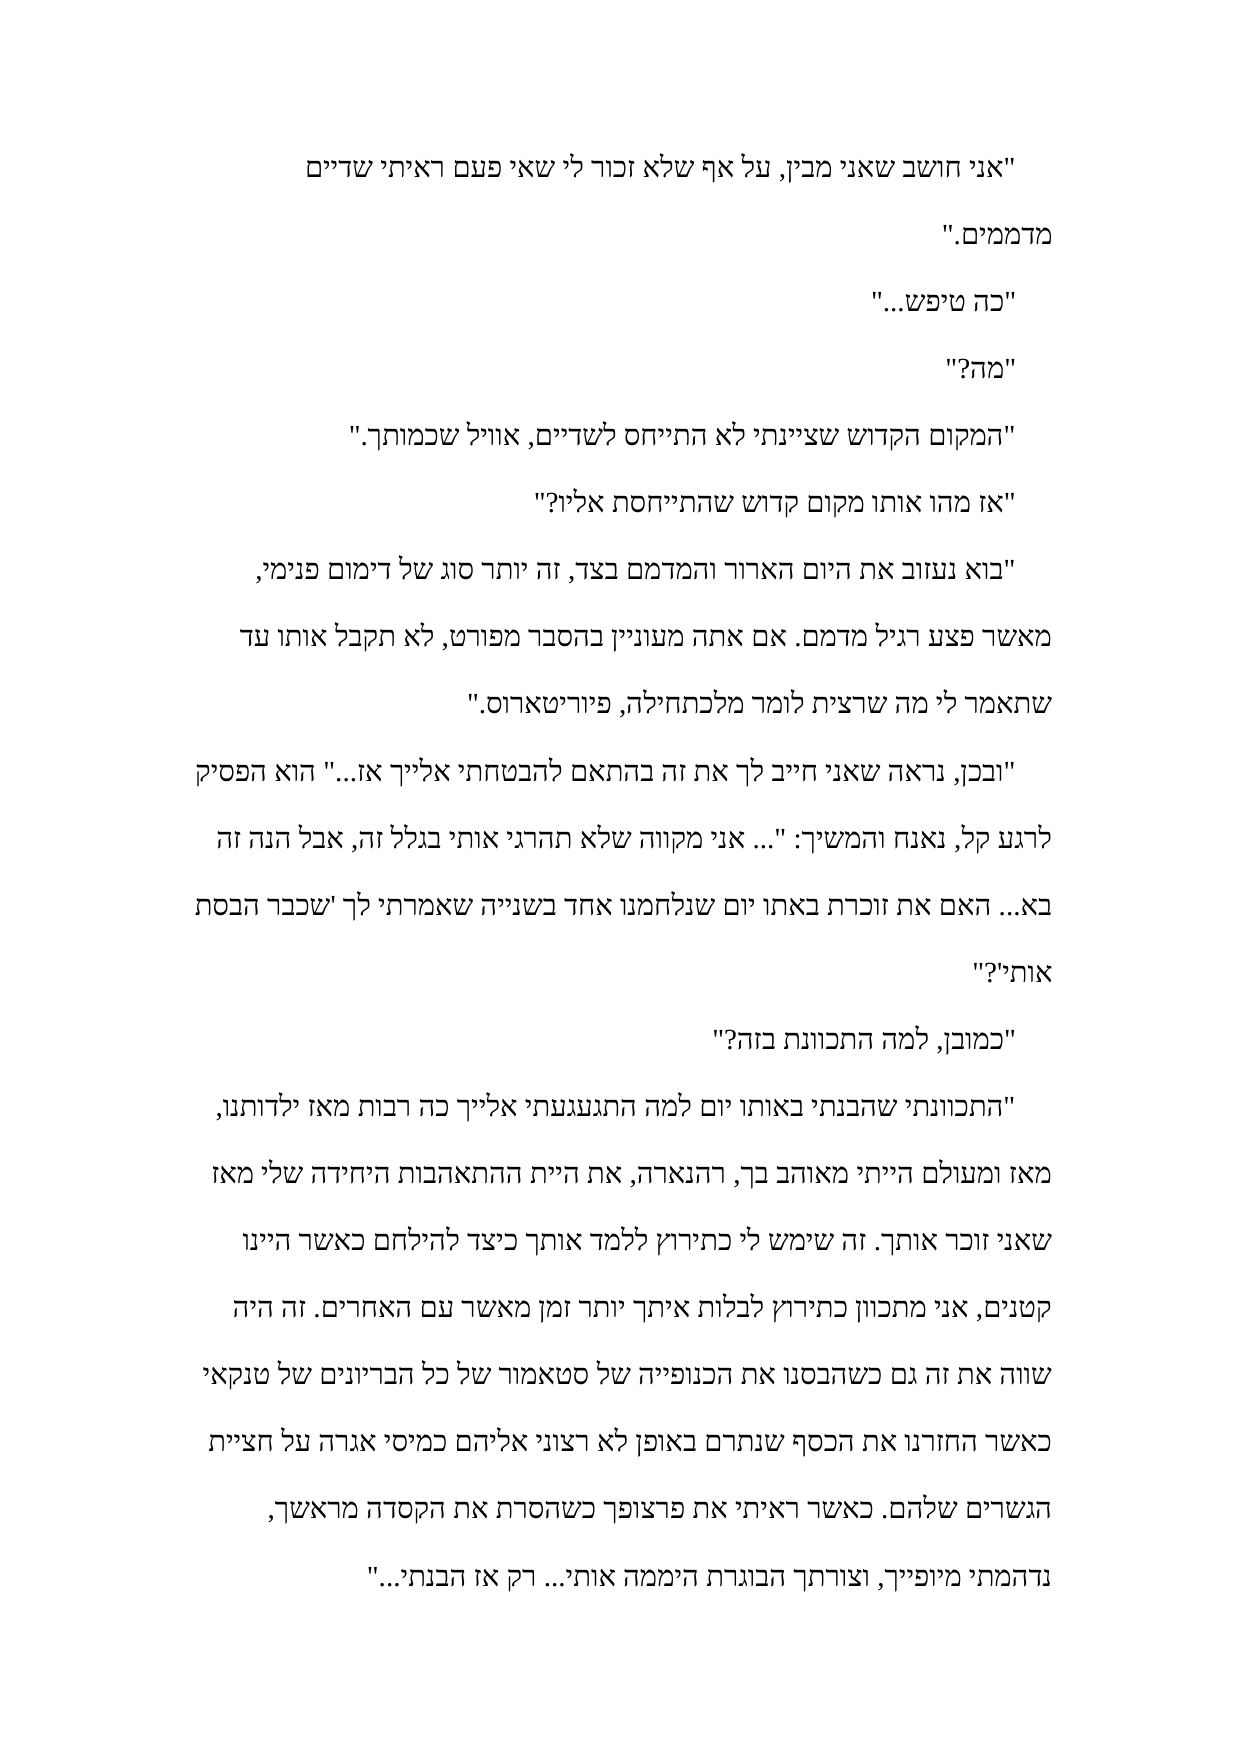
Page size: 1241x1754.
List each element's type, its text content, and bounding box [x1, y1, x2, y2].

text "אני חושב שאני מבין, על אף שלא זכור לי שאי פעם ראיתי שדיים מדממים." [187, 150, 1053, 251]
text "מה?" [187, 351, 1053, 385]
text "כמובן, למה התכוונת בזה?" [187, 1022, 1053, 1056]
text "התכוונתי שהבנתי באותו יום למה התגעגעתי אלייך כה רבות מאז ילדותנו, מאז ומעולם הייתי מאוהב בך, רהנארה, את היית ההתאהבות היחידה שלי מאז שאני זוכר אותך. זה שימש לי כתירוץ ללמד אותך כיצד להילחם כאשר היינו קטנים, אני מתכוון כתירוץ לבלות איתך יותר זמן מאשר עם האחרים. זה היה שווה את זה גם כשהבסנו את הכנופייה של סטאמור של כל הבריונים של טנקאי כאשר החזרנו את הכסף שנתרם באופן לא רצוני אליהם כמיסי אגרה על חציית הגשרים שלהם. כאשר ראיתי את פרצופך כשהסרת את הקסדה מראשך, נדהמתי מיופייך, וצורתך הבוגרת היממה אותי... רק אז הבנתי..." [187, 1089, 1053, 1592]
text "המקום הקדוש שציינתי לא התייחס לשדיים, אוויל שכמותך." [187, 418, 1053, 452]
text "כה טיפש..." [187, 284, 1053, 318]
text "ובכן, נראה שאני חייב לך את זה בהתאם להבטחתי אלייך אז..." הוא הפסיק לרגע קל, נאנח והמשיך: "... אני מקווה שלא תהרגי אותי בגלל זה, אבל הנה זה בא... האם את זוכרת באתו יום שנלחמנו אחד בשנייה שאמרתי לך 'שכבר הבסת אותי'?" [187, 754, 1053, 988]
text "אז מהו אותו מקום קדוש שהתייחסת אליו?" [187, 485, 1053, 519]
text "בוא נעזוב את היום הארור והמדמם בצד, זה יותר סוג של דימום פנימי, מאשר פצע רגיל מדמם. אם אתה מעוניין בהסבר מפורט, לא תקבל אותו עד שתאמר לי מה שרצית לומר מלכתחילה, פיוריטארוס." [187, 552, 1053, 720]
